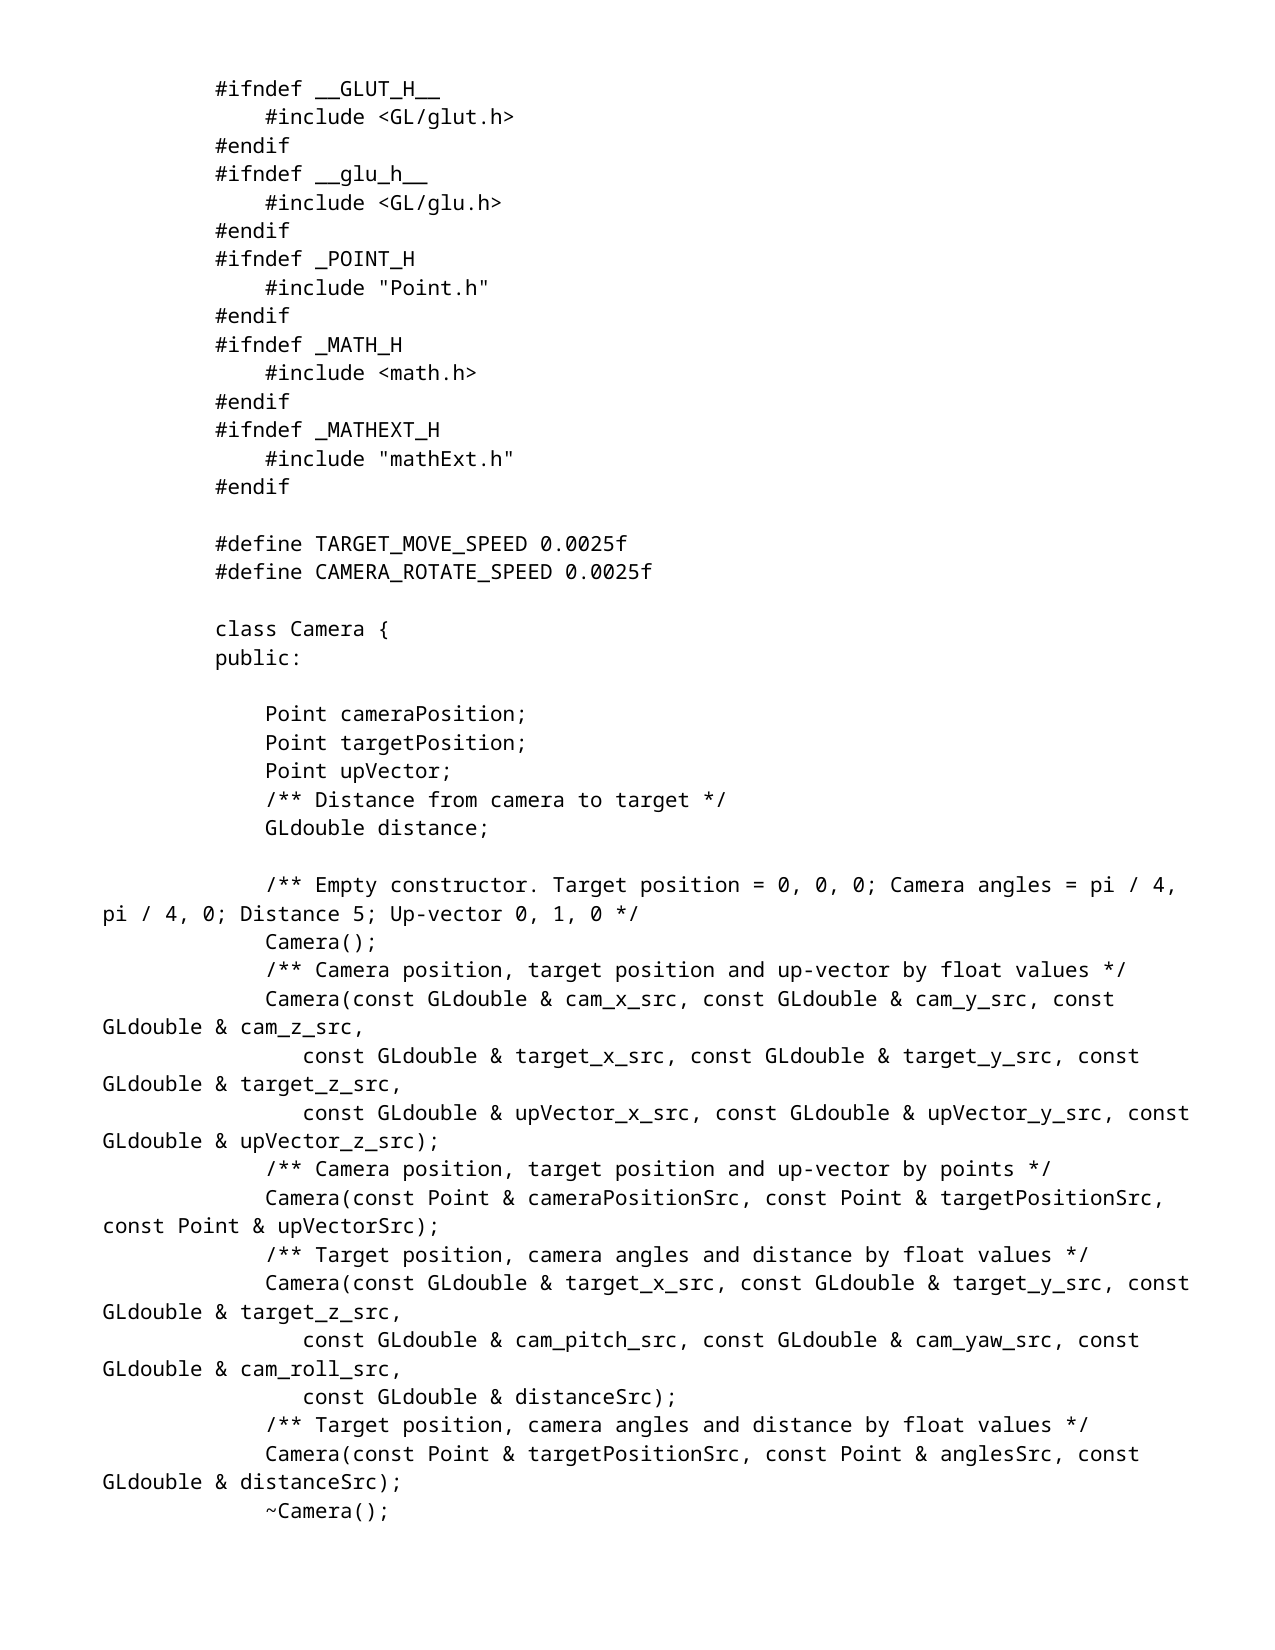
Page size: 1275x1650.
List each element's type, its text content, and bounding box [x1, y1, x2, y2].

text const GLdouble & upVector_x_src, const GLdouble & upVector_y_src, const GLdouble & upVector_z_src); [102, 1098, 1208, 1154]
text const GLdouble & distanceSrc); [102, 1382, 1208, 1411]
text #ifndef __glu_h__ [102, 159, 1208, 188]
text Point upVector; [102, 756, 1208, 785]
text #endif [102, 472, 1208, 501]
text #ifndef _POINT_H [102, 244, 1208, 273]
text /** Empty constructor. Target position = 0, 0, 0; Camera angles = pi / 4, pi / 4, 0; Distance 5; Up-vector 0, 1, 0 */ [102, 870, 1208, 927]
text /** Camera position, target position and up-vector by float values */ [102, 956, 1208, 984]
text /** Camera position, target position and up-vector by points */ [102, 1154, 1208, 1183]
text #endif [102, 216, 1208, 244]
text GLdouble distance; [102, 813, 1208, 842]
text #include "Point.h" [102, 273, 1208, 301]
text #ifndef __GLUT_H__ [102, 74, 1208, 102]
text /** Target position, camera angles and distance by float values */ [102, 1411, 1208, 1439]
text #endif [102, 301, 1208, 330]
text class Camera { [102, 614, 1208, 643]
text Camera(const GLdouble & cam_x_src, const GLdouble & cam_y_src, const GLdouble & cam_z_src, [102, 984, 1208, 1041]
text /** Distance from camera to target */ [102, 785, 1208, 813]
text #define TARGET_MOVE_SPEED 0.0025f [102, 529, 1208, 557]
text #ifndef _MATHEXT_H [102, 415, 1208, 444]
text #endif [102, 131, 1208, 159]
text #include <math.h> [102, 358, 1208, 387]
text Camera(); [102, 927, 1208, 956]
text Camera(const GLdouble & target_x_src, const GLdouble & target_y_src, const GLdouble & target_z_src, [102, 1268, 1208, 1325]
text const GLdouble & target_x_src, const GLdouble & target_y_src, const GLdouble & target_z_src, [102, 1041, 1208, 1098]
text Point targetPosition; [102, 728, 1208, 756]
text #include "mathExt.h" [102, 444, 1208, 472]
text Camera(const Point & targetPositionSrc, const Point & anglesSrc, const GLdouble & distanceSrc); [102, 1439, 1208, 1496]
text Camera(const Point & cameraPositionSrc, const Point & targetPositionSrc, const Point & upVectorSrc); [102, 1183, 1208, 1240]
text #define CAMERA_ROTATE_SPEED 0.0025f [102, 557, 1208, 586]
text public: [102, 643, 1208, 671]
text #endif [102, 387, 1208, 415]
text ~Camera(); [102, 1496, 1208, 1524]
text #include <GL/glu.h> [102, 188, 1208, 216]
text /** Target position, camera angles and distance by float values */ [102, 1240, 1208, 1268]
text const GLdouble & cam_pitch_src, const GLdouble & cam_yaw_src, const GLdouble & cam_roll_src, [102, 1325, 1208, 1382]
text #ifndef _MATH_H [102, 330, 1208, 358]
text #include <GL/glut.h> [102, 102, 1208, 131]
text Point cameraPosition; [102, 699, 1208, 728]
